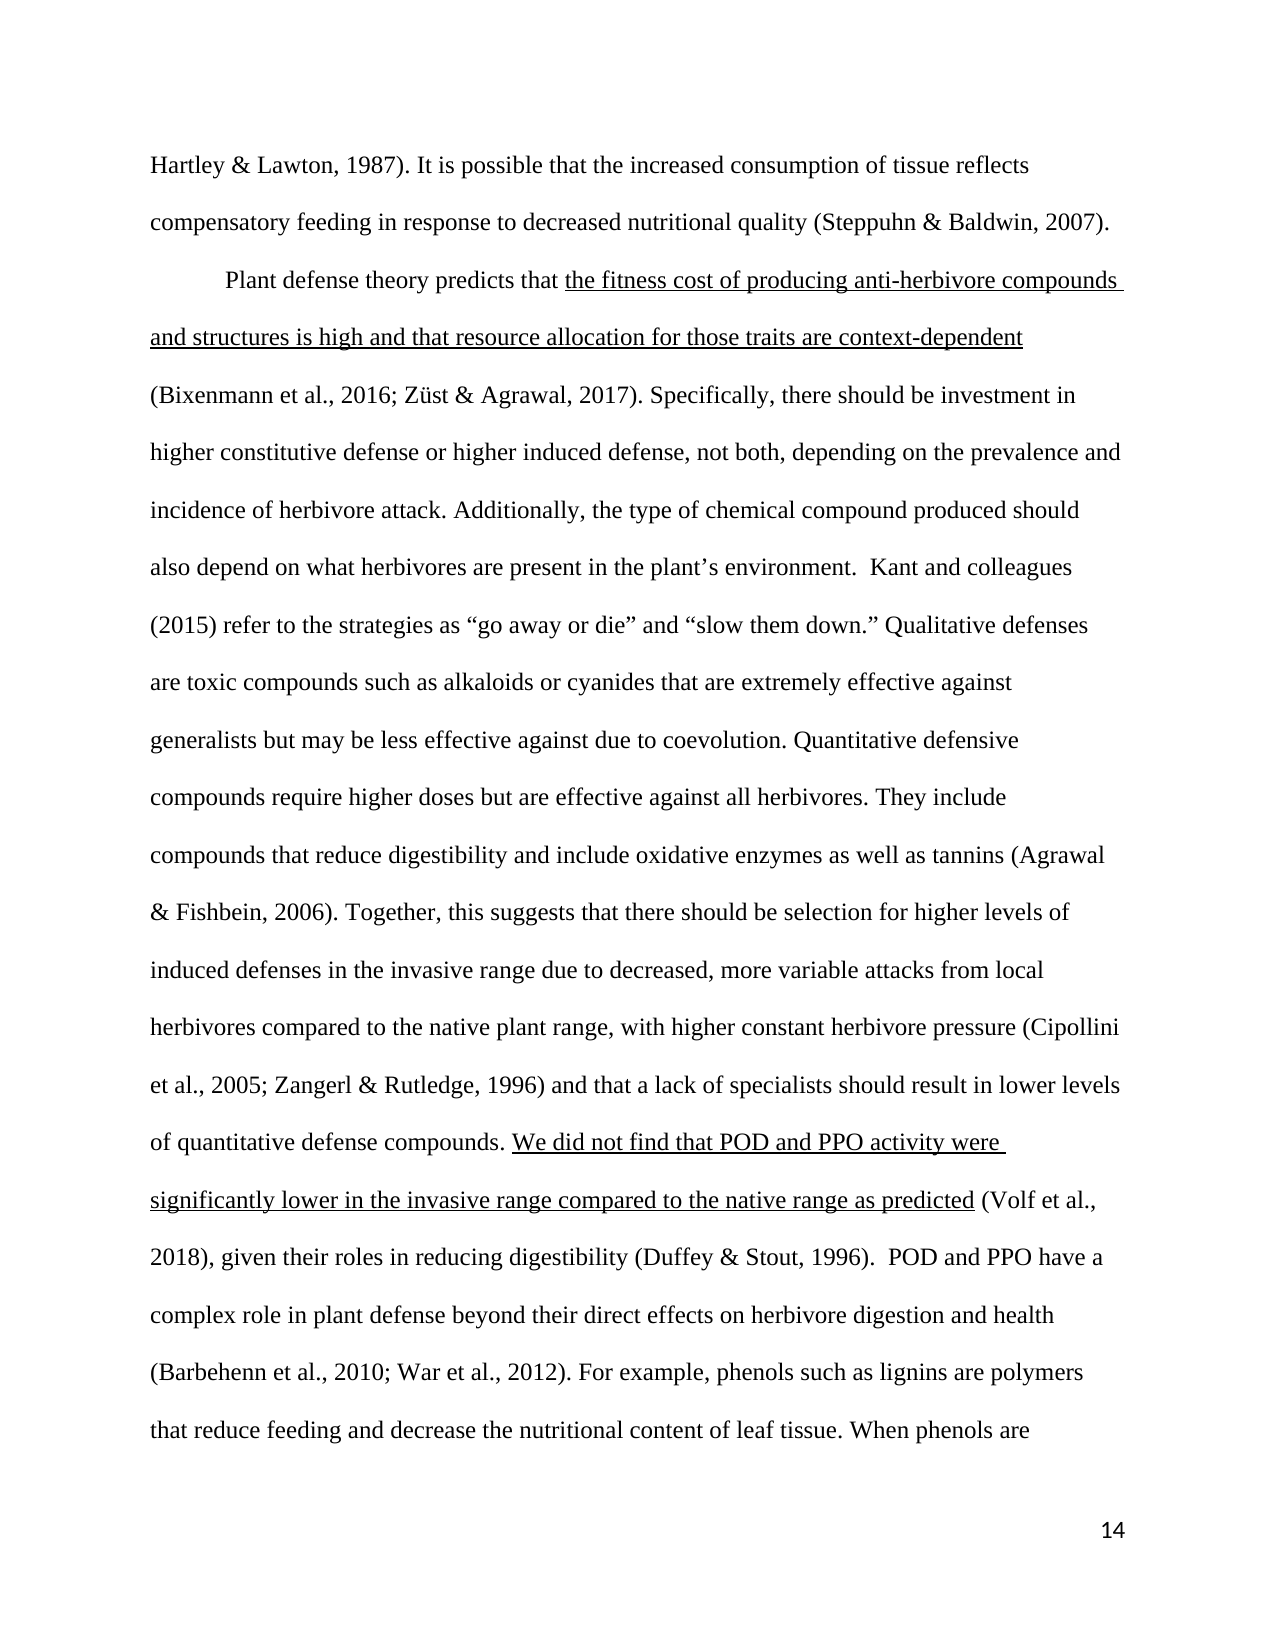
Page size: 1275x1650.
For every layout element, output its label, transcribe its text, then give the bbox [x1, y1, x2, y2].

text Hartley & Lawton, 1987). It is possible that the increased consumption of tissue reflects compensatory feeding in response to decreased nutritional quality (Steppuhn & Baldwin, 2007). [150, 150, 1125, 236]
text Plant defense theory predicts that the fitness cost of producing anti-herbivore compounds and structures is high and that resource allocation for those traits are context-dependent (Bixenmann et al., 2016; Züst & Agrawal, 2017). Specifically, there should be investment in higher constitutive defense or higher induced defense, not both, depending on the prevalence and incidence of herbivore attack. Additionally, the type of chemical compound produced should also depend on what herbivores are present in the plant’s environment. Kant and colleagues (2015) refer to the strategies as “go away or die” and “slow them down.” Qualitative defenses are toxic compounds such as alkaloids or cyanides that are extremely effective against generalists but may be less effective against due to coevolution. Quantitative defensive compounds require higher doses but are effective against all herbivores. They include compounds that reduce digestibility and include oxidative enzymes as well as tannins (Agrawal & Fishbein, 2006). Together, this suggests that there should be selection for higher levels of induced defenses in the invasive range due to decreased, more variable attacks from local herbivores compared to the native plant range, with higher constant herbivore pressure (Cipollini et al., 2005; Zangerl & Rutledge, 1996) and that a lack of specialists should result in lower levels of quantitative defense compounds. We did not find that POD and PPO activity were significantly lower in the invasive range compared to the native range as predicted (Volf et al., 2018), given their roles in reducing digestibility (Duffey & Stout, 1996). POD and PPO have a complex role in plant defense beyond their direct effects on herbivore digestion and health (Barbehenn et al., 2010; War et al., 2012). For example, phenols such as lignins are polymers that reduce feeding and decrease the nutritional content of leaf tissue. When phenols are [150, 265, 1125, 1444]
